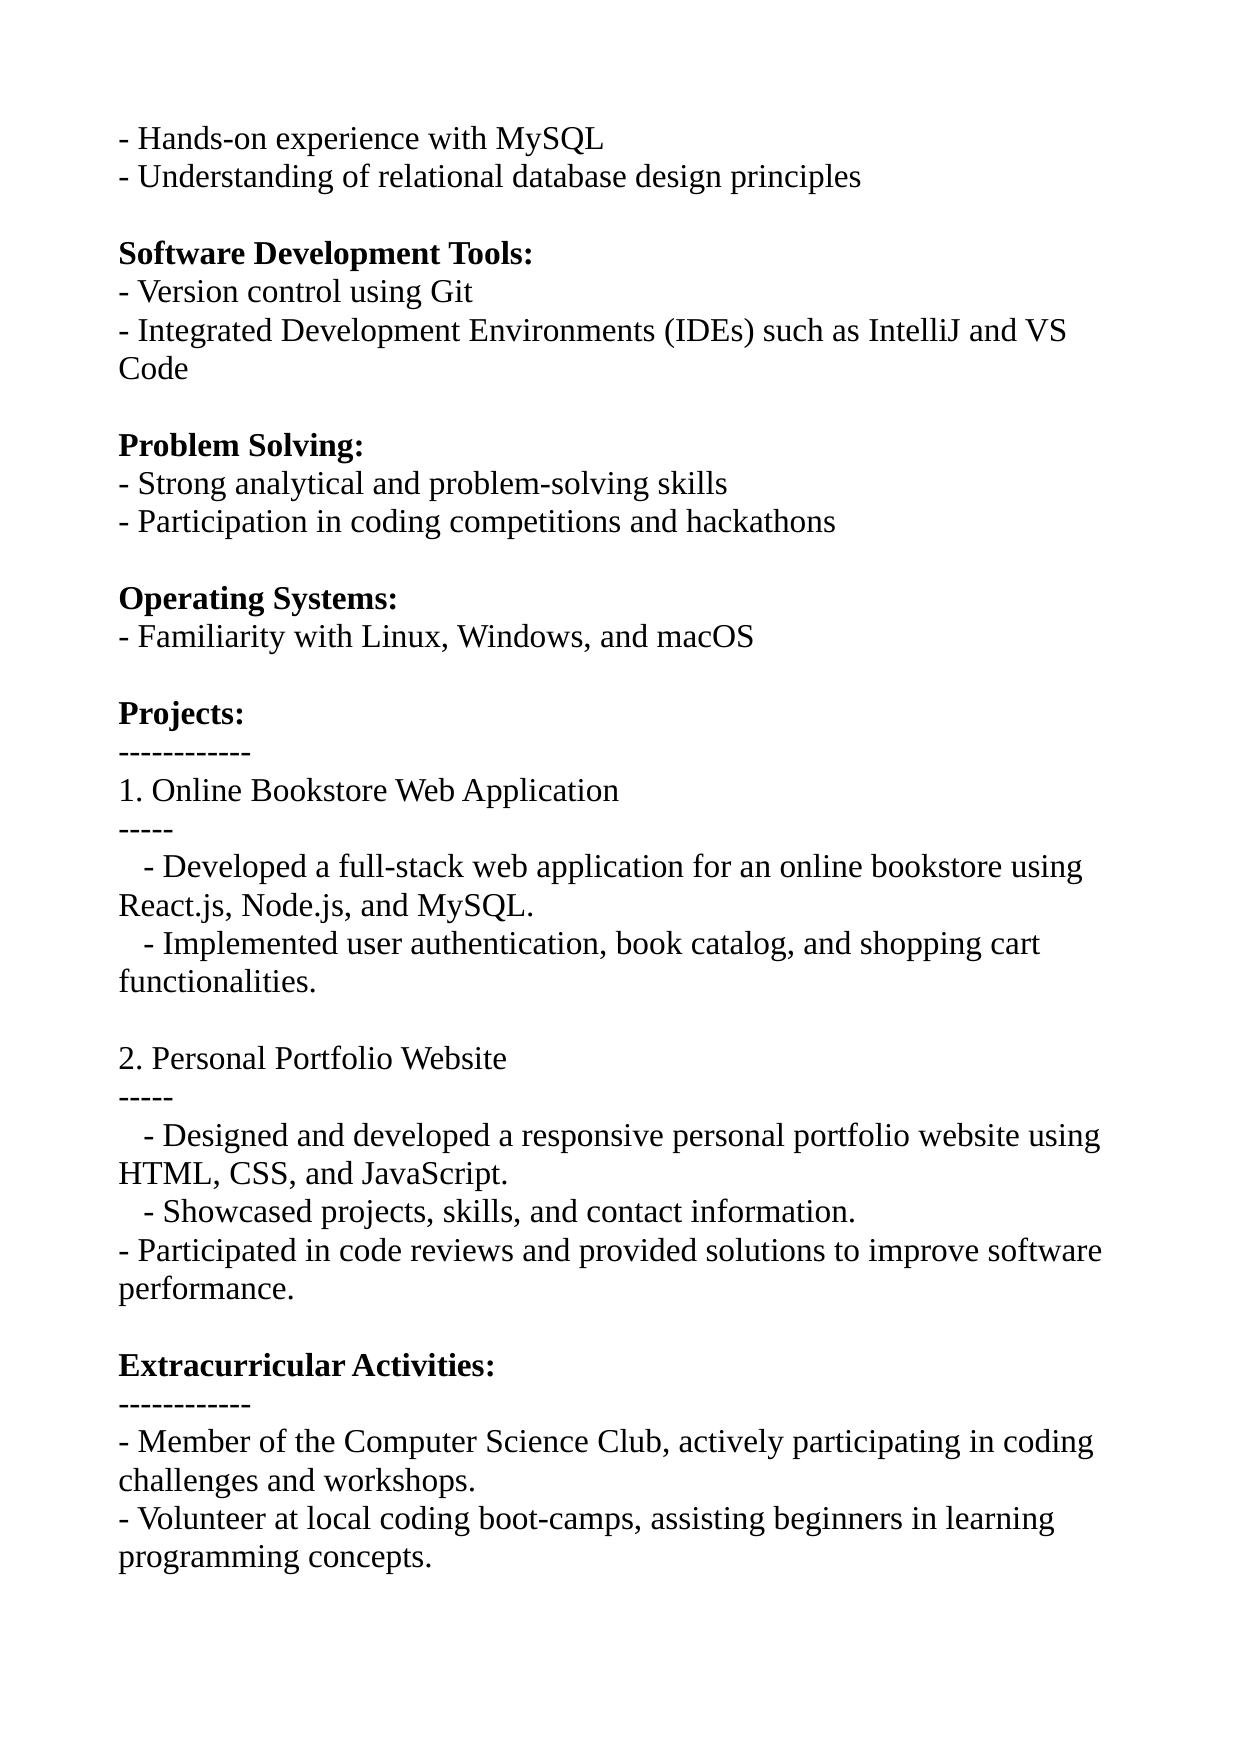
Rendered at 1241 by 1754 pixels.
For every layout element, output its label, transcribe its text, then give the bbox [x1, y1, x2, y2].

text - Implemented user authentication, book catalog, and shopping cart functionalities. [118, 923, 1122, 1000]
text 1. Online Bookstore Web Application [118, 770, 1122, 808]
text 2. Personal Portfolio Website [118, 1038, 1122, 1076]
text ------------ [118, 1383, 1122, 1421]
text ----- [118, 808, 1122, 846]
text - Strong analytical and problem-solving skills [118, 463, 1122, 501]
text - Familiarity with Linux, Windows, and macOS [118, 616, 1122, 655]
text - Designed and developed a responsive personal portfolio website using HTML, CSS, and JavaScript. [118, 1115, 1122, 1191]
text - Version control using Git [118, 271, 1122, 310]
text Problem Solving: [118, 425, 1122, 463]
text Operating Systems: [118, 578, 1122, 616]
text - Understanding of relational database design principles [118, 156, 1122, 195]
text - Participated in code reviews and provided solutions to improve software performance. [118, 1230, 1122, 1306]
text ----- [118, 1076, 1122, 1115]
text Projects: [118, 693, 1122, 731]
text - Integrated Development Environments (IDEs) such as IntelliJ and VS Code [118, 310, 1122, 386]
text - Hands-on experience with MySQL [118, 118, 1122, 156]
text ------------ [118, 731, 1122, 770]
text - Member of the Computer Science Club, actively participating in coding challenges and workshops. [118, 1421, 1122, 1498]
text - Participation in coding competitions and hackathons [118, 501, 1122, 540]
text Extracurricular Activities: [118, 1345, 1122, 1383]
text Software Development Tools: [118, 233, 1122, 271]
text - Showcased projects, skills, and contact information. [118, 1191, 1122, 1230]
text - Volunteer at local coding boot-camps, assisting beginners in learning programming concepts. [118, 1498, 1122, 1575]
text - Developed a full-stack web application for an online bookstore using React.js, Node.js, and MySQL. [118, 846, 1122, 923]
